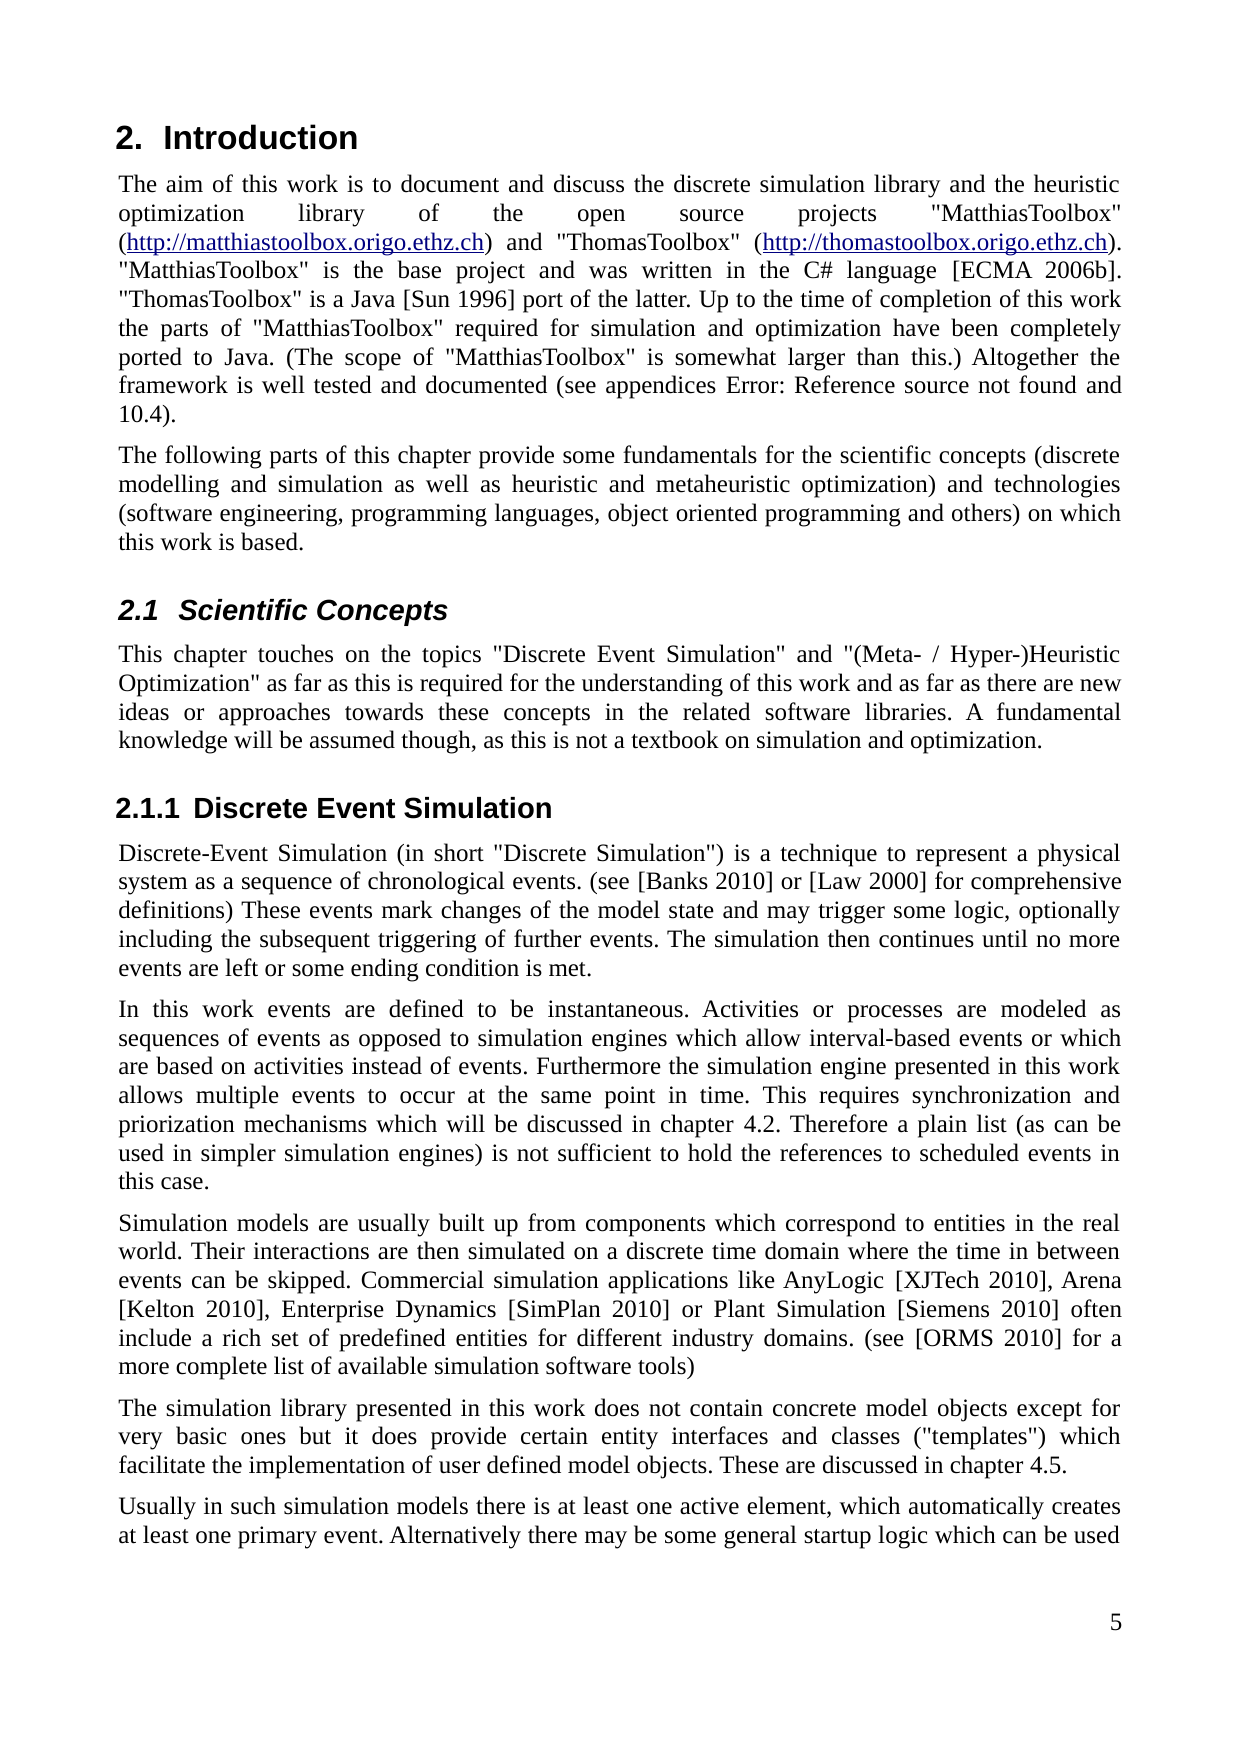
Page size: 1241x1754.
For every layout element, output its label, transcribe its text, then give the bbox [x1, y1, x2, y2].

text The following parts of this chapter provide some fundamentals for the scientific concepts (discrete modelling and simulation as well as heuristic and metaheuristic optimization) and technologies (software engineering, programming languages, object oriented programming and others) on which this work is based. [118, 441, 1122, 556]
subtitle Discrete Event Simulation [115, 792, 1122, 825]
subtitle Scientific Concepts [118, 593, 1122, 627]
text The simulation library presented in this work does not contain concrete model objects except for very basic ones but it does provide certain entity interfaces and classes ("templates") which facilitate the implementation of user defined model objects. These are discussed in chapter 4.5. [118, 1393, 1122, 1479]
text This chapter touches on the topics "Discrete Event Simulation" and "(Meta- / Hyper-)Heuristic Optimization" as far as this is required for the understanding of this work and as far as there are new ideas or approaches towards these concepts in the related software libraries. A fundamental knowledge will be assumed though, as this is not a textbook on simulation and optimization. [118, 639, 1122, 754]
text The aim of this work is to document and discuss the discrete simulation library and the heuristic optimization library of the open source projects "MatthiasToolbox" (http://matthiastoolbox.origo.ethz.ch) and "ThomasToolbox" (http://thomastoolbox.origo.ethz.ch). "MatthiasToolbox" is the base project and was written in the C# language [ECMA 2006b]. "ThomasToolbox" is a Java [Sun 1996] port of the latter. Up to the time of completion of this work the parts of "MatthiasToolbox" required for simulation and optimization have been completely ported to Java. (The scope of "MatthiasToolbox" is somewhat larger than this.) Altogether the framework is well tested and documented (see appendices Fehler: Referenz nicht gefunden and 10.4). [118, 169, 1122, 428]
text In this work events are defined to be instantaneous. Activities or processes are modeled as sequences of events as opposed to simulation engines which allow interval-based events or which are based on activities instead of events. Furthermore the simulation engine presented in this work allows multiple events to occur at the same point in time. This requires synchronization and priorization mechanisms which will be discussed in chapter 4.2. Therefore a plain list (as can be used in simpler simulation engines) is not sufficient to hold the references to scheduled events in this case. [118, 994, 1122, 1195]
text Simulation models are usually built up from components which correspond to entities in the real world. Their interactions are then simulated on a discrete time domain where the time in between events can be skipped. Commercial simulation applications like AnyLogic [XJTech 2010], Arena [Kelton 2010], Enterprise Dynamics [SimPlan 2010] or Plant Simulation [Siemens 2010] often include a rich set of predefined entities for different industry domains. (see [ORMS 2010] for a more complete list of available simulation software tools) [118, 1208, 1122, 1380]
text Discrete-Event Simulation (in short "Discrete Simulation") is a technique to represent a physical system as a sequence of chronological events. (see [Banks 2010] or [Law 2000] for comprehensive definitions) These events mark changes of the model state and may trigger some logic, optionally including the subsequent triggering of further events. The simulation then continues until no more events are left or some ending condition is met. [118, 838, 1122, 981]
text Usually in such simulation models there is at least one active element, which automatically creates at least one primary event. Alternatively there may be some general startup logic which can be used [118, 1491, 1122, 1549]
subtitle Introduction [115, 118, 1122, 157]
